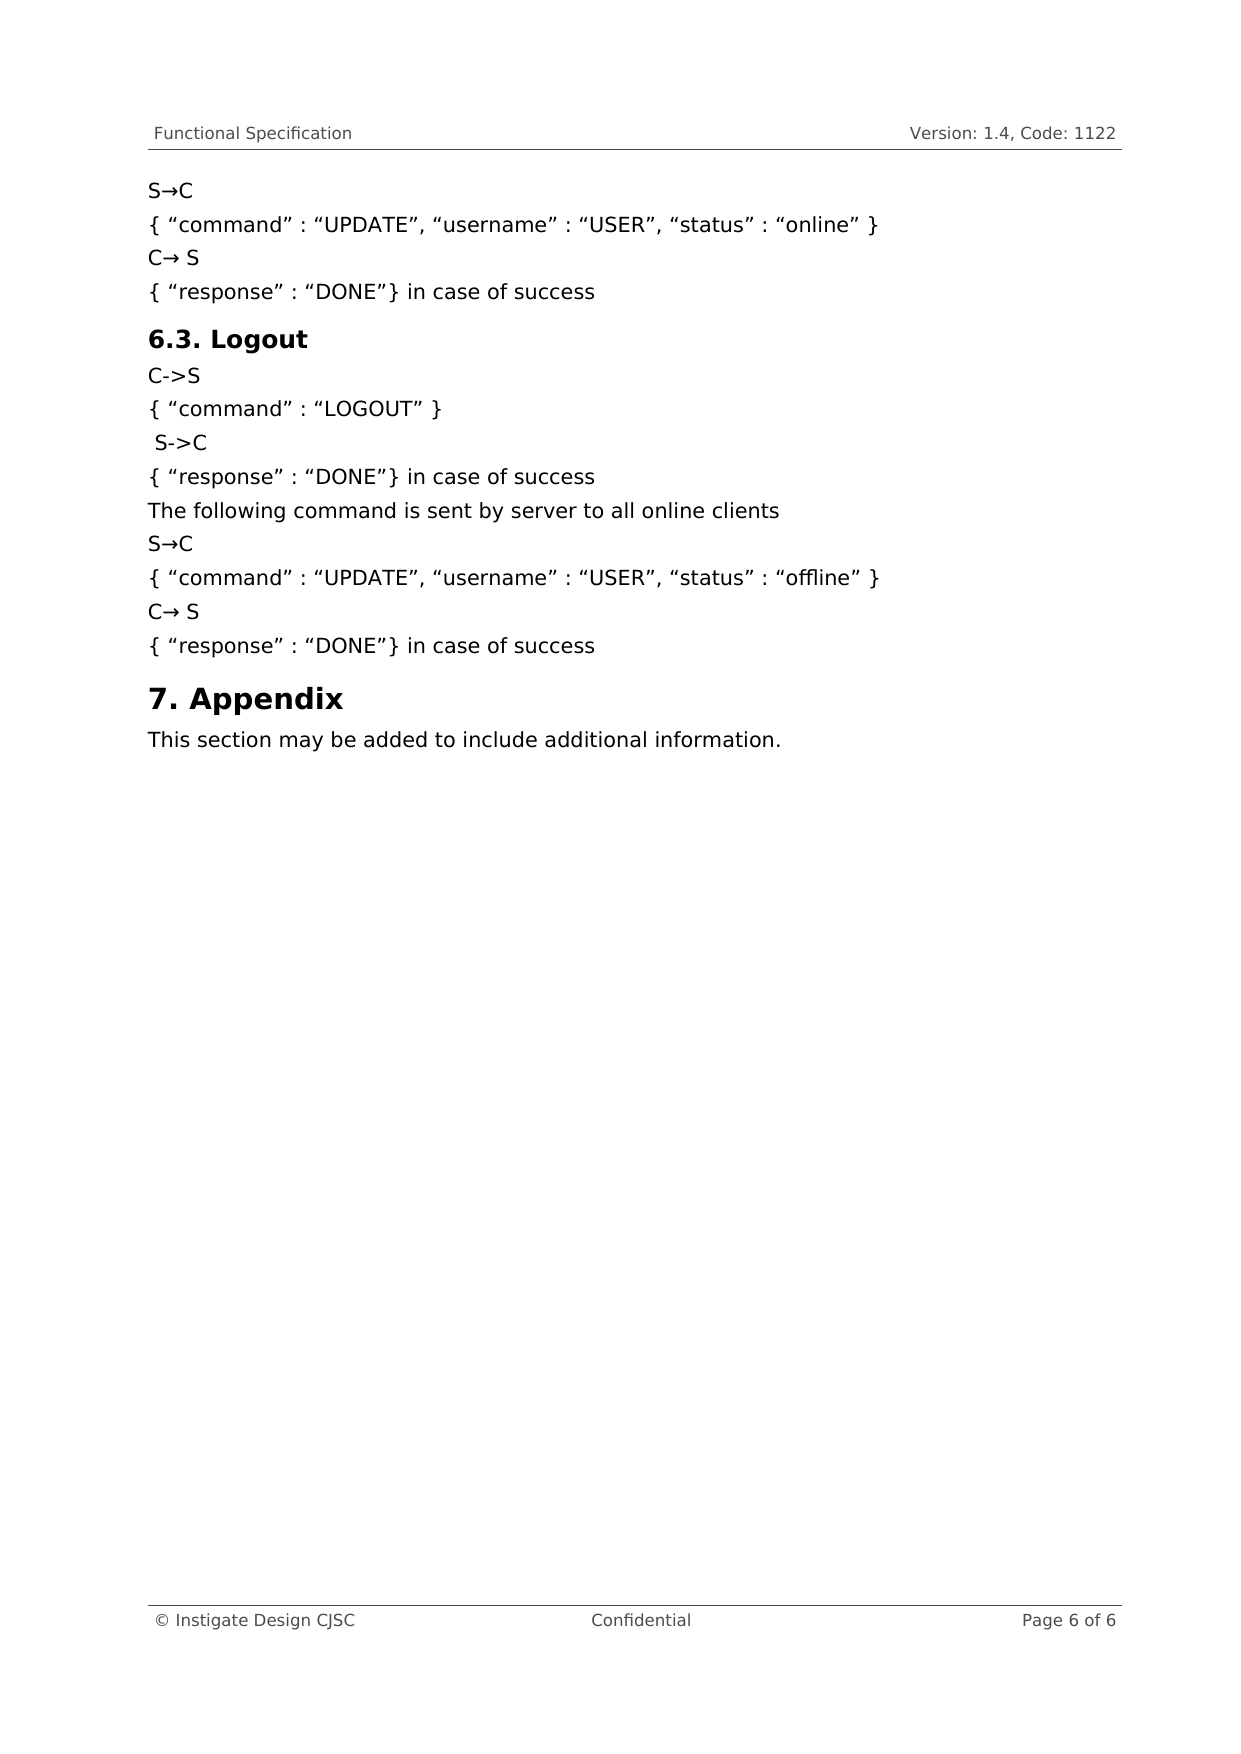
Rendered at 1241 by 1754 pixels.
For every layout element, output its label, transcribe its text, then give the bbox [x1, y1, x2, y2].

text { “response” : “DONE”} in case of success [148, 465, 1122, 489]
text The following command is sent by server to all online clients [148, 499, 1122, 523]
text This section may be added to include additional information. [148, 728, 1122, 752]
text S->C [148, 431, 1122, 456]
text { “command” : “LOGOUT” } [148, 397, 1122, 422]
text { “command” : “UPDATE”, “username” : “USER”, “status” : “offline” } [148, 566, 1122, 591]
text { “command” : “UPDATE”, “username” : “USER”, “status” : “online” } [148, 213, 1122, 237]
text { “response” : “DONE”} in case of success [148, 280, 1122, 304]
text { “response” : “DONE”} in case of success [148, 634, 1122, 658]
subtitle Appendix [148, 682, 1122, 716]
text S→C [148, 532, 1122, 557]
text S→C [148, 179, 1122, 203]
text C->S [148, 364, 1122, 388]
text C→ S [148, 600, 1122, 624]
text C→ S [148, 246, 1122, 271]
subtitle Logout [148, 326, 1122, 355]
